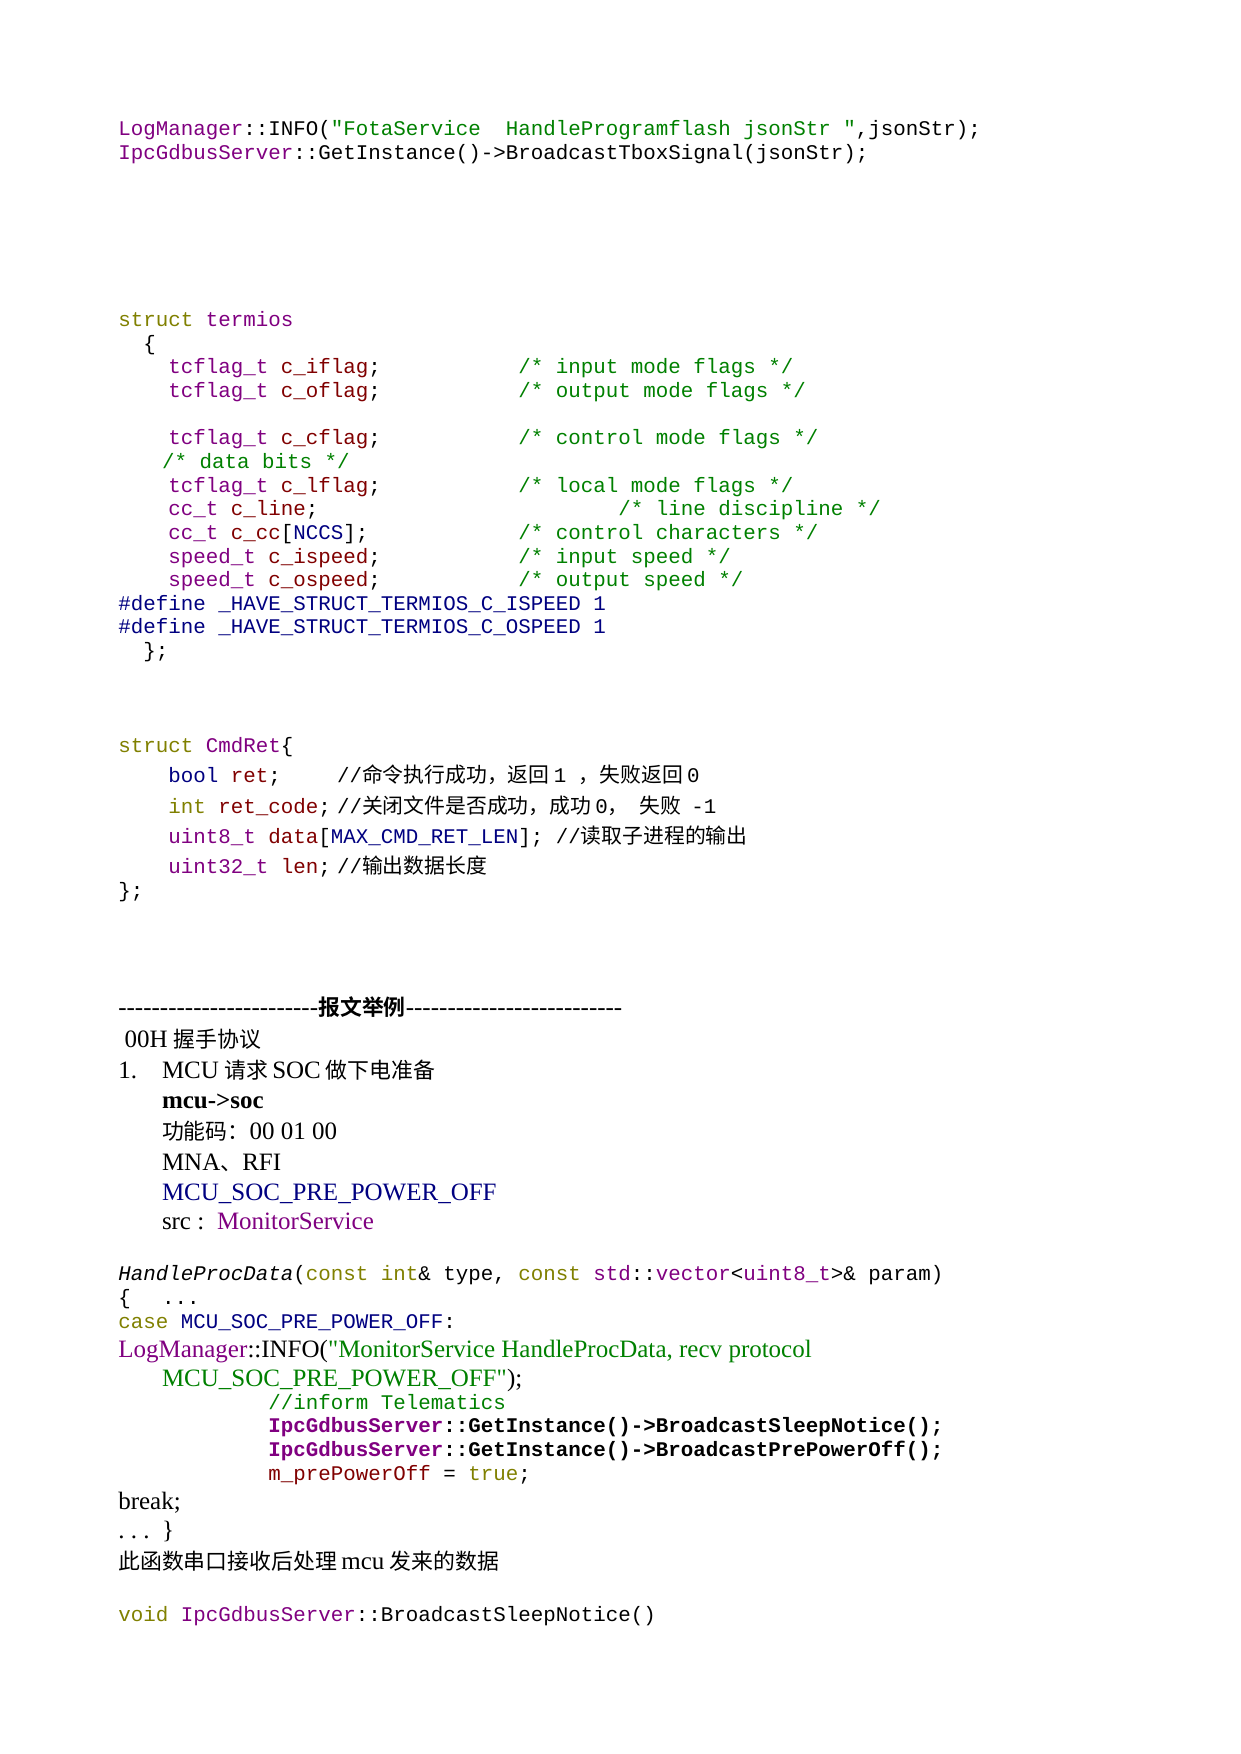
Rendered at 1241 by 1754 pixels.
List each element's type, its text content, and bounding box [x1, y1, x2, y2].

text MCU_SOC_PRE_POWER_OFF [118, 1177, 1122, 1206]
text { ... [118, 1287, 1122, 1311]
text struct termios [118, 309, 1122, 333]
text 功能码：00 01 00 [118, 1114, 1122, 1145]
text uint32_t len; //输出数据长度 [118, 850, 1122, 880]
text bool ret; //命令执行成功，返回1 ，失败返回0 [118, 758, 1122, 789]
text m_prePowerOff = true; [118, 1463, 1122, 1486]
text ------------------------报文举例-------------------------- [118, 990, 1122, 1022]
text LogManager::INFO("FotaService HandleProgramflash jsonStr ",jsonStr); [118, 118, 1122, 142]
text 00H 握手协议 [118, 1022, 1122, 1053]
text #define _HAVE_STRUCT_TERMIOS_C_ISPEED 1 [118, 593, 1122, 617]
text MNA、RFI [118, 1145, 1122, 1177]
text case MCU_SOC_PRE_POWER_OFF: [118, 1311, 1122, 1334]
text cc_t c_line; /* line discipline */ [118, 498, 1122, 522]
text cc_t c_cc[NCCS]; /* control characters */ [118, 522, 1122, 546]
text tcflag_t c_iflag; /* input mode flags */ [118, 356, 1122, 380]
text HandleProcData(const int& type, const std::vector<uint8_t>& param) [118, 1263, 1122, 1287]
text speed_t c_ispeed; /* input speed */ [118, 546, 1122, 569]
text tcflag_t c_cflag; /* control mode flags */ [118, 427, 1122, 451]
text uint8_t data[MAX_CMD_RET_LEN]; //读取子进程的输出 [118, 819, 1122, 850]
text IpcGdbusServer::GetInstance()->BroadcastPrePowerOff(); [118, 1439, 1122, 1463]
text { [118, 333, 1122, 356]
text tcflag_t c_lflag; /* local mode flags */ [118, 475, 1122, 498]
text struct CmdRet{ [118, 735, 1122, 758]
text }; [118, 640, 1122, 664]
text void IpcGdbusServer::BroadcastSleepNotice() [118, 1604, 1122, 1628]
text /* data bits */ [118, 451, 1122, 475]
text IpcGdbusServer::GetInstance()->BroadcastSleepNotice(); [118, 1415, 1122, 1439]
text IpcGdbusServer::GetInstance()->BroadcastTboxSignal(jsonStr); [118, 142, 1122, 165]
text //inform Telematics [118, 1392, 1122, 1415]
text #define _HAVE_STRUCT_TERMIOS_C_OSPEED 1 [118, 617, 1122, 640]
text . . . } [118, 1515, 1122, 1544]
text src : MonitorService [118, 1206, 1122, 1234]
text int ret_code; //关闭文件是否成功，成功0， 失败 -1 [118, 789, 1122, 819]
text }; [118, 880, 1122, 904]
text tcflag_t c_oflag; /* output mode flags */ [118, 380, 1122, 404]
text 此函数串口接收后处理mcu发来的数据 [118, 1544, 1122, 1576]
text break; [118, 1486, 1122, 1515]
text 1. MCU请求SOC做下电准备 [118, 1053, 1122, 1085]
text LogManager::INFO("MonitorService HandleProcData, recv protocol MCU_SOC_PRE_POWER_OFF"); [118, 1334, 1122, 1392]
text mcu->soc [118, 1085, 1122, 1114]
text speed_t c_ospeed; /* output speed */ [118, 569, 1122, 593]
